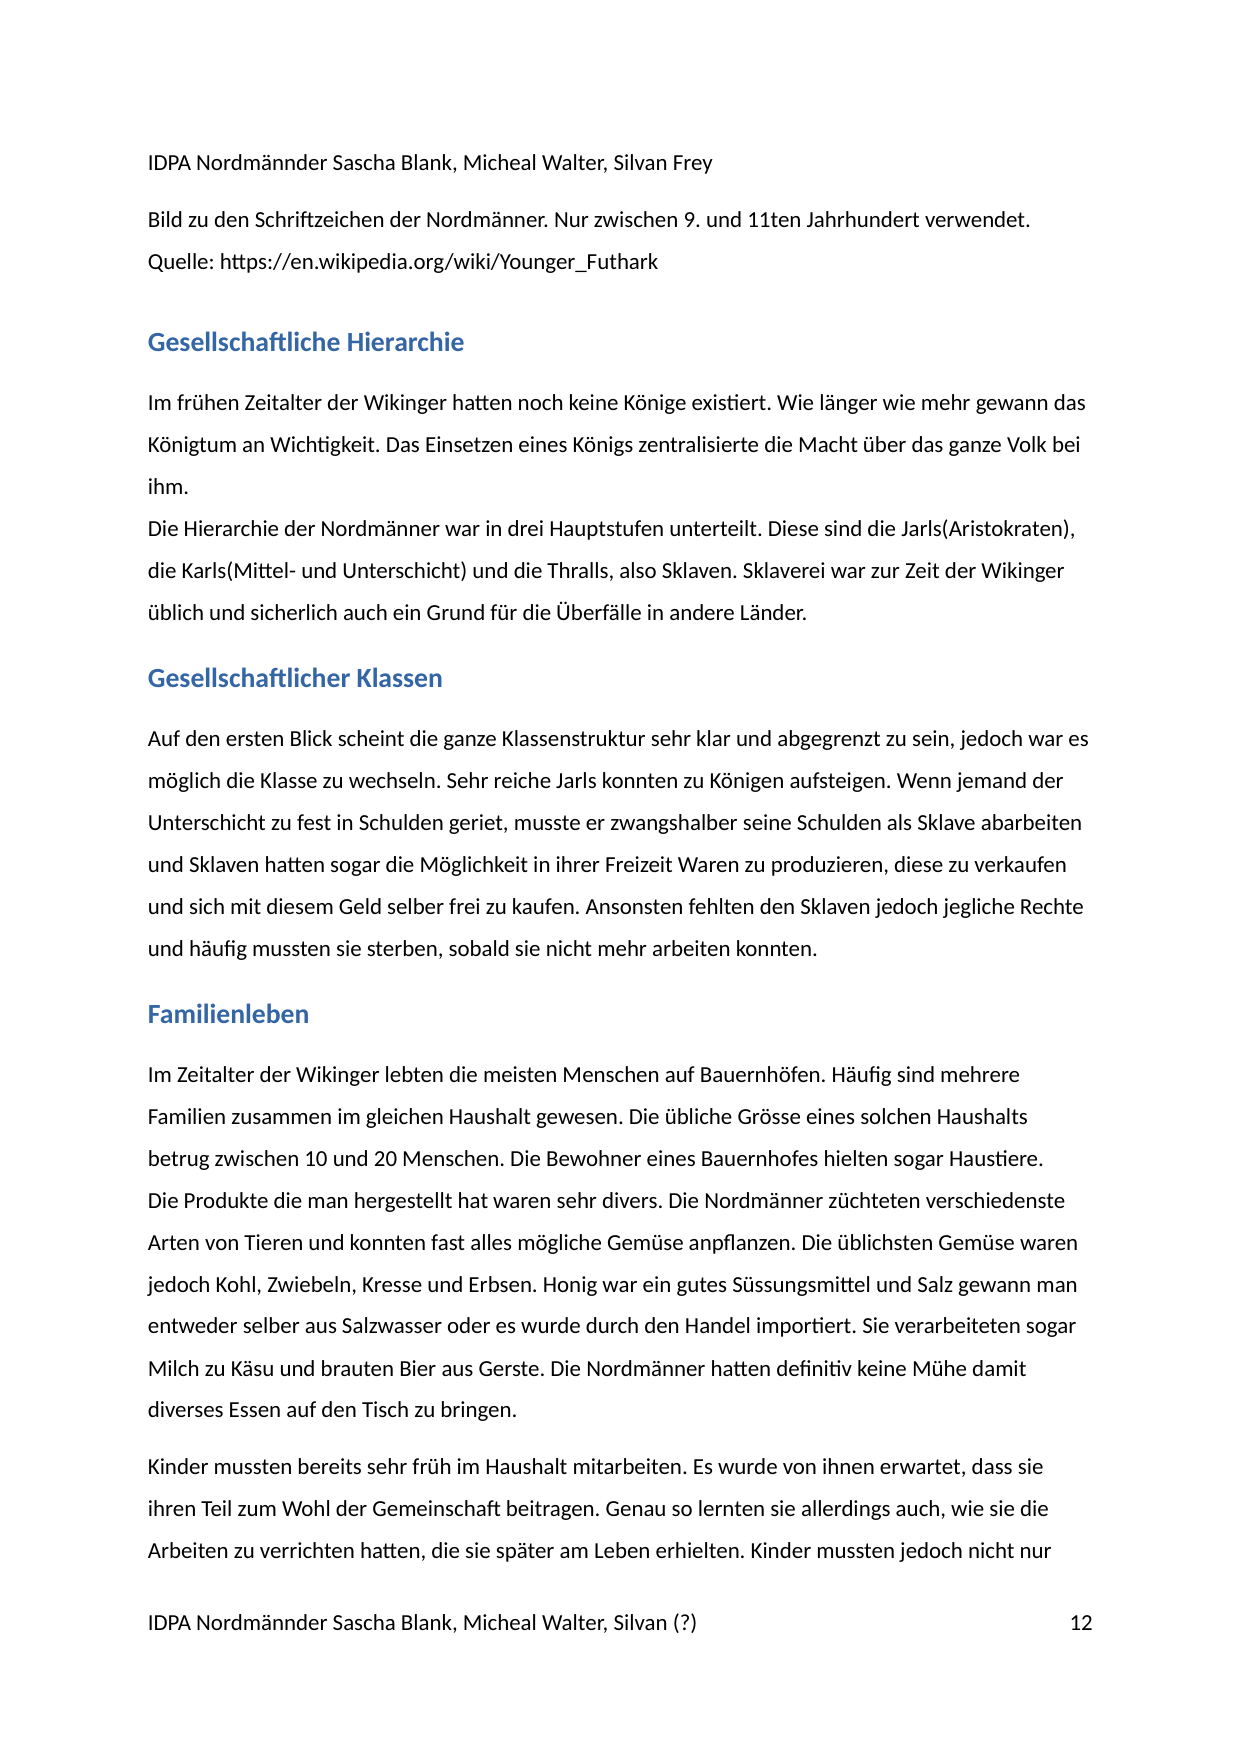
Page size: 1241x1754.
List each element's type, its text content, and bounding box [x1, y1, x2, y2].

subtitle Familienleben [148, 997, 1093, 1030]
text Auf den ersten Blick scheint die ganze Klassenstruktur sehr klar und abgegrenzt zu sein, jedoch war es möglich die Klasse zu wechseln. Sehr reiche Jarls konnten zu Königen aufsteigen. Wenn jemand der Unterschicht zu fest in Schulden geriet, musste er zwangshalber seine Schulden als Sklave abarbeiten und Sklaven hatten sogar die Möglichkeit in ihrer Freizeit Waren zu produzieren, diese zu verkaufen und sich mit diesem Geld selber frei zu kaufen. Ansonsten fehlten den Sklaven jedoch jegliche Rechte und häufig mussten sie sterben, sobald sie nicht mehr arbeiten konnten. [148, 724, 1093, 962]
subtitle Gesellschaftliche Hierarchie [148, 325, 1093, 358]
text Bild zu den Schriftzeichen der Nordmänner. Nur zwischen 9. und 11ten Jahrhundert verwendet. Quelle: https://en.wikipedia.org/wiki/Younger_Futhark [148, 205, 1093, 275]
text Im Zeitalter der Wikinger lebten die meisten Menschen auf Bauernhöfen. Häufig sind mehrere Familien zusammen im gleichen Haushalt gewesen. Die übliche Grösse eines solchen Haushalts betrug zwischen 10 und 20 Menschen. Die Bewohner eines Bauernhofes hielten sogar Haustiere. [148, 1060, 1093, 1172]
text Die Produkte die man hergestellt hat waren sehr divers. Die Nordmänner züchteten verschiedenste Arten von Tieren und konnten fast alles mögliche Gemüse anpflanzen. Die üblichsten Gemüse waren jedoch Kohl, Zwiebeln, Kresse und Erbsen. Honig war ein gutes Süssungsmittel und Salz gewann man entweder selber aus Salzwasser oder es wurde durch den Handel importiert. Sie verarbeiteten sogar Milch zu Käsu und brauten Bier aus Gerste. Die Nordmänner hatten definitiv keine Mühe damit diverses Essen auf den Tisch zu bringen. [148, 1186, 1093, 1424]
text Kinder mussten bereits sehr früh im Haushalt mitarbeiten. Es wurde von ihnen erwartet, dass sie ihren Teil zum Wohl der Gemeinschaft beitragen. Genau so lernten sie allerdings auch, wie sie die Arbeiten zu verrichten hatten, die sie später am Leben erhielten. Kinder mussten jedoch nicht nur [148, 1452, 1093, 1564]
text Im frühen Zeitalter der Wikinger hatten noch keine Könige existiert. Wie länger wie mehr gewann das Königtum an Wichtigkeit. Das Einsetzen eines Königs zentralisierte die Macht über das ganze Volk bei ihm. Die Hierarchie der Nordmänner war in drei Hauptstufen unterteilt. Diese sind die Jarls(Aristokraten), die Karls(Mittel- und Unterschicht) und die Thralls, also Sklaven. Sklaverei war zur Zeit der Wikinger üblich und sicherlich auch ein Grund für die Überfälle in andere Länder. [148, 388, 1093, 626]
subtitle Gesellschaftlicher Klassen [148, 661, 1093, 694]
